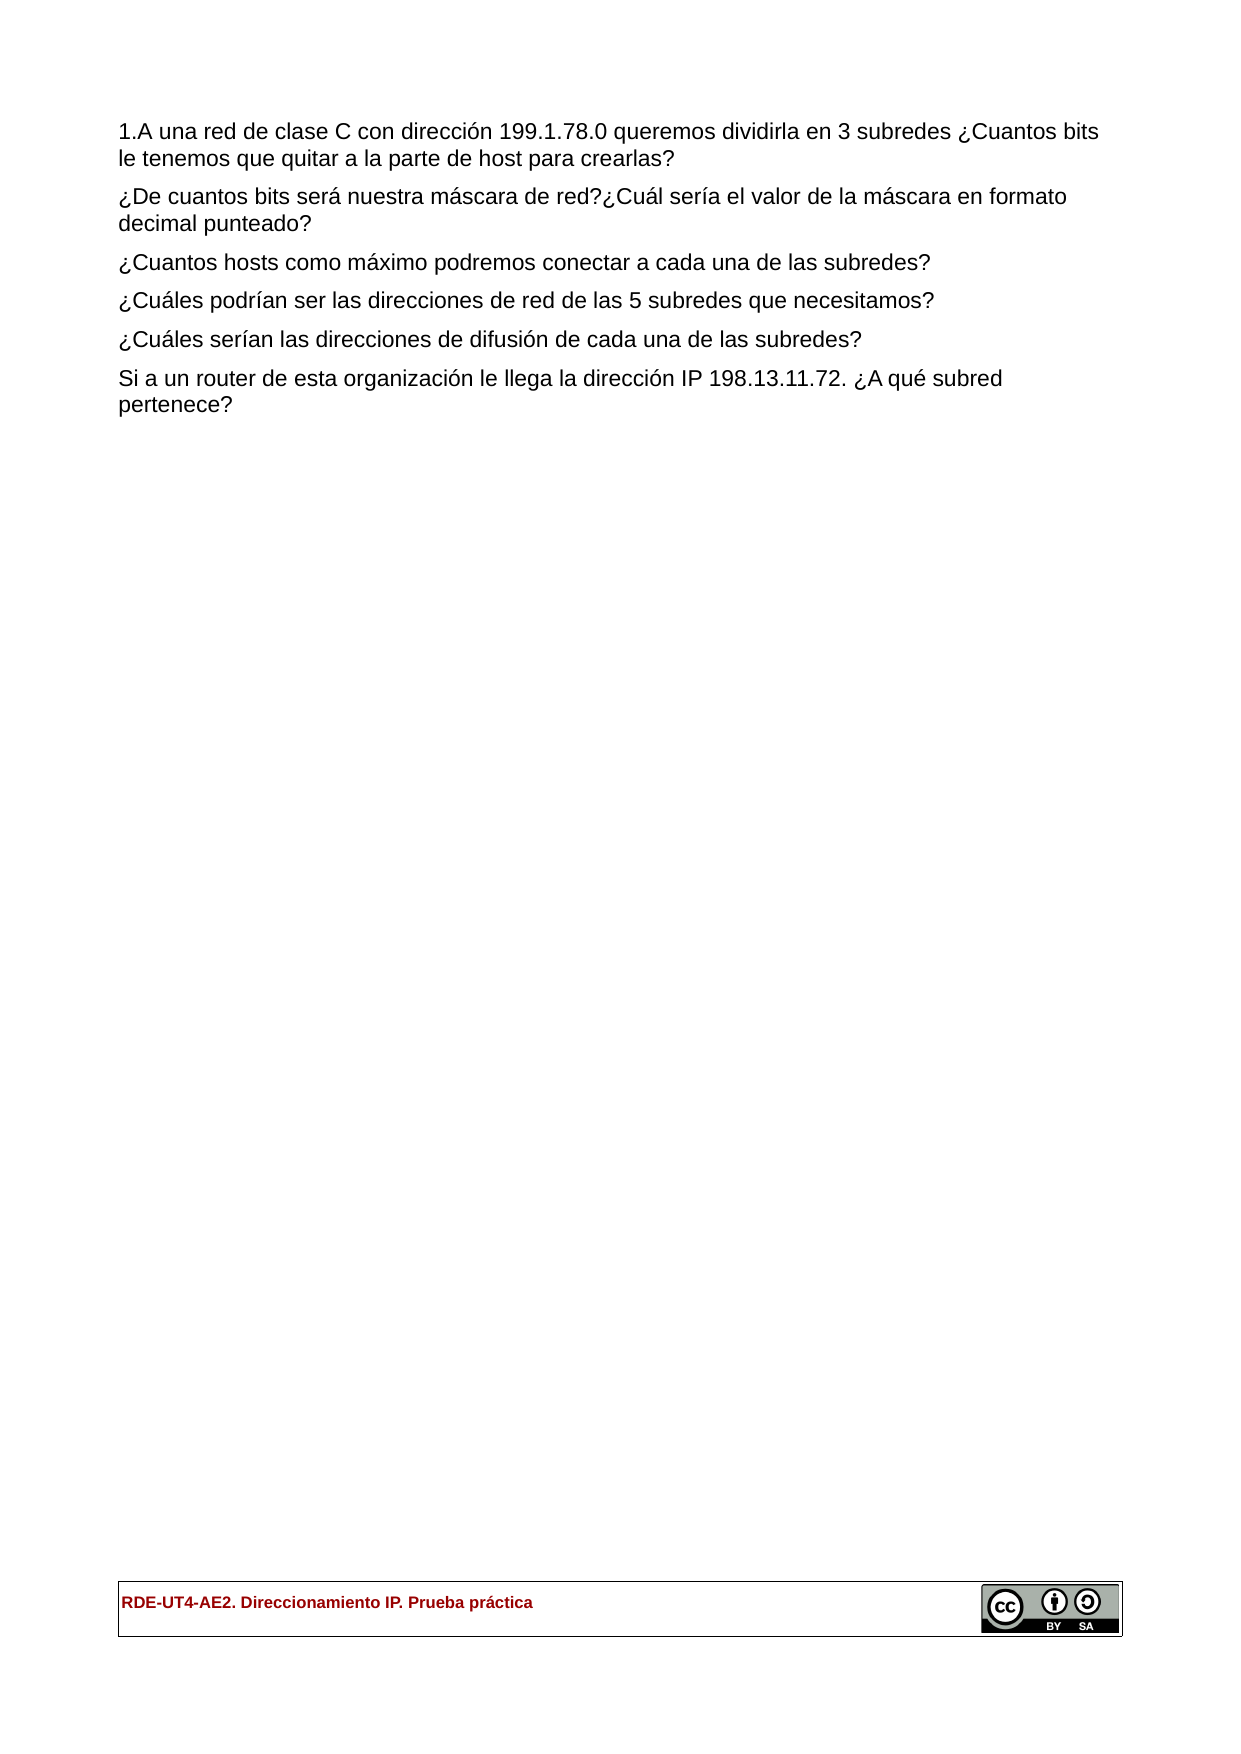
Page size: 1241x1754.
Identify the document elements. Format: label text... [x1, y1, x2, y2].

text ¿Cuantos hosts como máximo podremos conectar a cada una de las subredes? [118, 248, 1122, 275]
text ¿Cuáles serían las direcciones de difusión de cada una de las subredes? [118, 326, 1122, 353]
text ¿De cuantos bits será nuestra máscara de red?¿Cuál sería el valor de la máscara en formato decimal punteado? [118, 183, 1122, 236]
text 1.A una red de clase C con dirección 199.1.78.0 queremos dividirla en 3 subredes ¿Cuantos bits le tenemos que quitar a la parte de host para crearlas? [118, 118, 1122, 171]
text ¿Cuáles podrían ser las direcciones de red de las 5 subredes que necesitamos? [118, 287, 1122, 314]
picture [981, 1584, 1119, 1633]
text Si a un router de esta organización le llega la dirección IP 198.13.11.72. ¿A qué subred pertenece? [118, 365, 1122, 418]
